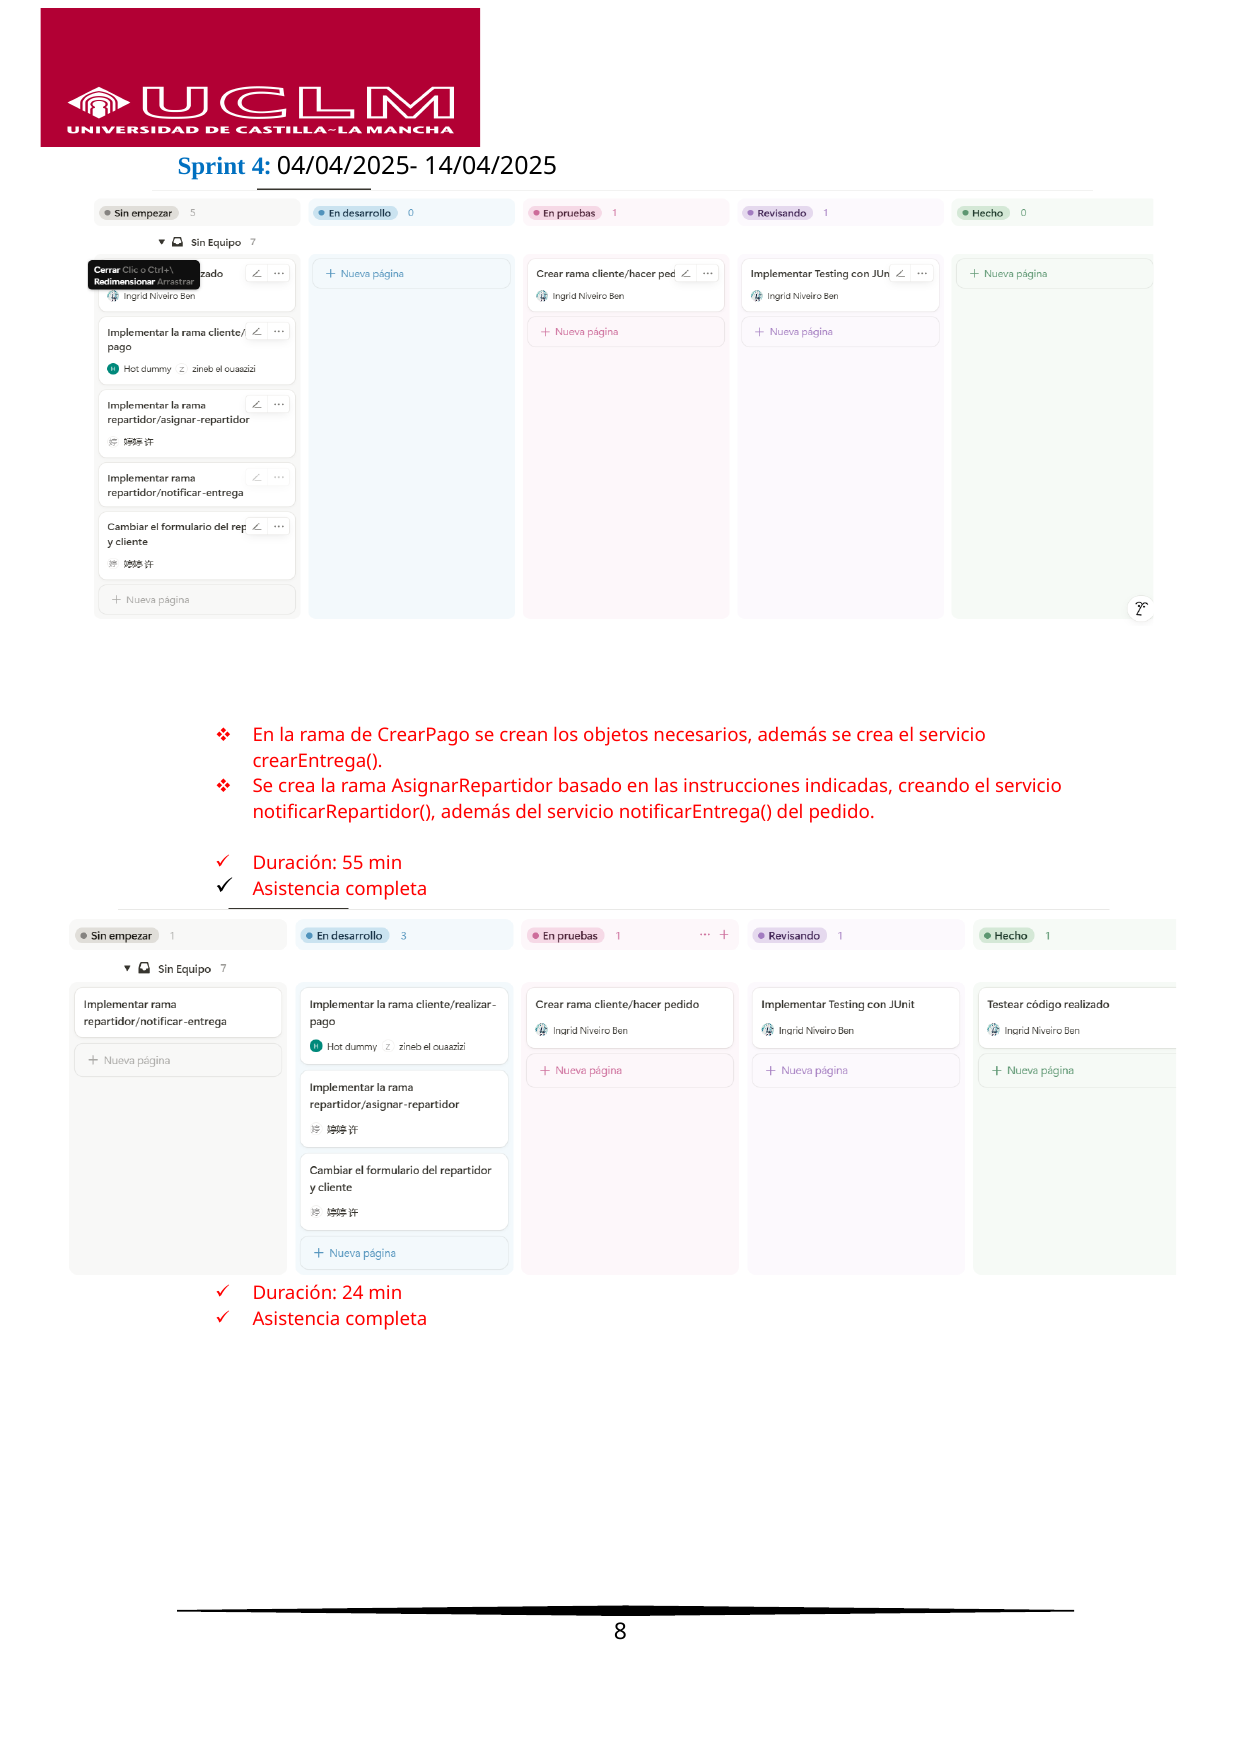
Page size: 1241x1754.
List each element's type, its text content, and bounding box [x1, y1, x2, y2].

list Duración: 24 min [215, 1280, 1063, 1305]
list Duración: 55 min [215, 849, 1063, 875]
text Sprint 4: 04/04/2025- 14/04/2025 [177, 148, 1063, 182]
list Asistencia completa [215, 1305, 1063, 1331]
list En la rama de CrearPago se crean los objetos necesarios, además se crea el servicio crearEntrega(). [215, 722, 1063, 773]
list Asistencia completa [215, 875, 1063, 900]
list [215, 900, 1063, 908]
list Se crea la rama AsignarRepartidor basado en las instrucciones indicadas, creando el servicio notificarRepartidor(), además del servicio notificarEntrega() del pedido. [215, 773, 1063, 824]
